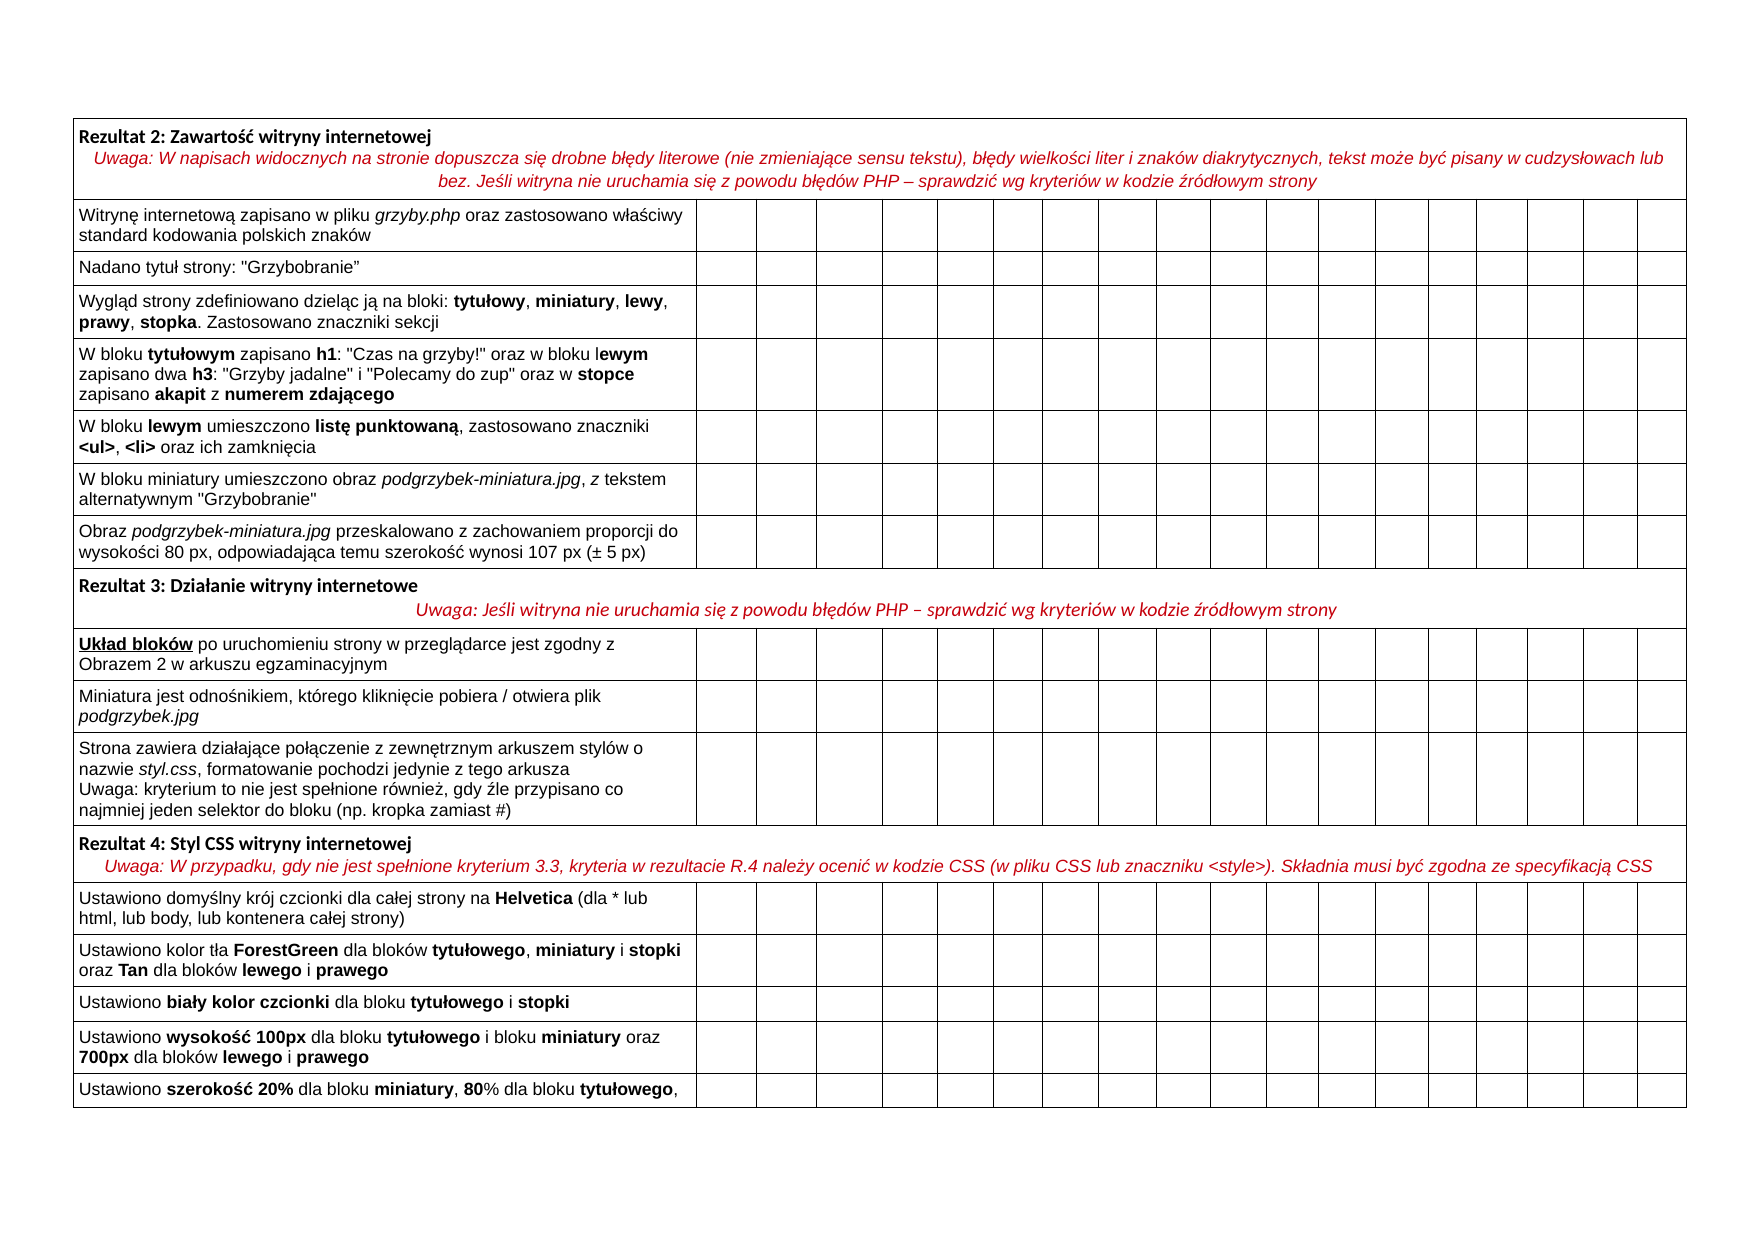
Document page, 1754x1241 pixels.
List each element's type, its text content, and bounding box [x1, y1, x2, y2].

table_cell [1267, 200, 1318, 251]
table_cell [1211, 339, 1266, 410]
table_cell [1099, 935, 1156, 986]
table_cell [1477, 1074, 1527, 1107]
table_cell [697, 516, 756, 567]
table_cell [883, 516, 937, 567]
table_cell [1429, 516, 1476, 567]
table_cell [1429, 286, 1476, 337]
table_cell [1376, 935, 1428, 986]
table_cell [817, 286, 882, 337]
table_cell [1267, 681, 1318, 732]
table_cell [1638, 200, 1686, 251]
table_cell [1211, 516, 1266, 567]
table_cell [1099, 411, 1156, 463]
table_cell [1429, 987, 1476, 1021]
table_cell [757, 987, 816, 1021]
table_cell [883, 200, 937, 251]
table_cell [1477, 516, 1527, 567]
table_cell [938, 987, 993, 1021]
table_cell [994, 883, 1042, 934]
table_cell [1319, 252, 1375, 285]
table_cell [1319, 516, 1375, 567]
table_cell [1319, 629, 1375, 680]
table_cell [1099, 339, 1156, 410]
table_cell [1267, 1022, 1318, 1073]
table_cell [1319, 935, 1375, 986]
table_cell [1043, 681, 1098, 732]
table_cell [1267, 464, 1318, 515]
table_cell [1477, 286, 1527, 337]
table_cell [1429, 935, 1476, 986]
table_cell [1638, 516, 1686, 567]
table_cell [1528, 935, 1583, 986]
table_cell [1043, 411, 1098, 463]
table_cell [1376, 411, 1428, 463]
table_cell [1211, 252, 1266, 285]
table_cell [1157, 1074, 1210, 1107]
table_cell [1267, 286, 1318, 337]
table_cell [1528, 252, 1583, 285]
table_cell [1043, 883, 1098, 934]
table_cell [1267, 516, 1318, 567]
table_cell [994, 733, 1042, 825]
table_cell [938, 1074, 993, 1107]
table_cell [1638, 883, 1686, 934]
table_cell [938, 733, 993, 825]
table_cell Obraz podgrzybek-miniatura.jpg przeskalowano z zachowaniem proporcji do wysokości 80 px, odpowiadająca temu szerokość wynosi 107 px (± 5 px) [74, 516, 696, 567]
table_cell [1267, 339, 1318, 410]
table_cell [1528, 411, 1583, 463]
table_cell [1099, 883, 1156, 934]
table_cell [1319, 464, 1375, 515]
table_cell [1211, 987, 1266, 1021]
table_cell [1211, 883, 1266, 934]
table_cell [1376, 339, 1428, 410]
table_cell [994, 286, 1042, 337]
table_cell [938, 252, 993, 285]
table_cell [1099, 464, 1156, 515]
table_cell [1638, 411, 1686, 463]
table_cell [1376, 629, 1428, 680]
table_cell [1211, 1022, 1266, 1073]
table_cell [1099, 252, 1156, 285]
table_cell [757, 1074, 816, 1107]
table_cell [1429, 411, 1476, 463]
table_cell [883, 987, 937, 1021]
table_cell [1376, 286, 1428, 337]
table_cell [1043, 935, 1098, 986]
table_cell [1099, 200, 1156, 251]
table_cell [1267, 987, 1318, 1021]
table_cell [1157, 987, 1210, 1021]
table_cell [1528, 987, 1583, 1021]
table_cell [1376, 733, 1428, 825]
table_cell [817, 516, 882, 567]
table_cell [1157, 516, 1210, 567]
table_cell [817, 252, 882, 285]
table_cell [1099, 1022, 1156, 1073]
table_cell Ustawiono domyślny krój czcionki dla całej strony na Helvetica (dla * lub html, lub body, lub kontenera całej strony) [74, 883, 696, 934]
table_cell [1267, 411, 1318, 463]
table_cell [938, 411, 993, 463]
table_cell [1429, 339, 1476, 410]
table_cell Wygląd strony zdefiniowano dzieląc ją na bloki: tytułowy, miniatury, lewy, prawy, stopka. Zastosowano znaczniki sekcji [74, 286, 696, 337]
table_cell [1528, 681, 1583, 732]
table_cell [1584, 883, 1637, 934]
table_cell [697, 200, 756, 251]
table_cell [817, 464, 882, 515]
table_cell [1477, 681, 1527, 732]
table_cell [938, 339, 993, 410]
table_cell Układ bloków po uruchomieniu strony w przeglądarce jest zgodny z Obrazem 2 w arkuszu egzaminacyjnym [74, 629, 696, 680]
table_cell [1376, 1074, 1428, 1107]
table_cell [1157, 252, 1210, 285]
table_cell [883, 286, 937, 337]
table_cell [1638, 464, 1686, 515]
table_cell [817, 411, 882, 463]
table_cell [1584, 1022, 1637, 1073]
table_cell [883, 252, 937, 285]
table_cell [1638, 1022, 1686, 1073]
table_cell [994, 629, 1042, 680]
table_cell [697, 411, 756, 463]
table_cell [757, 411, 816, 463]
table_cell [697, 987, 756, 1021]
table_cell [757, 629, 816, 680]
table_cell [1429, 1022, 1476, 1073]
table_cell [1584, 464, 1637, 515]
table_cell [1429, 200, 1476, 251]
table_cell [1584, 286, 1637, 337]
table_cell W bloku miniatury umieszczono obraz podgrzybek-miniatura.jpg, z tekstem alternatywnym "Grzybobranie" [74, 464, 696, 515]
table_cell [757, 252, 816, 285]
table_cell Rezultat 2: Zawartość witryny internetowej Uwaga: W napisach widocznych na stronie dopuszcza się drobne błędy literowe (nie zmieniające sensu tekstu), błędy wielkości liter i znaków diakrytycznych, tekst może być pisany w cudzysłowach lub bez. Jeśli witryna nie uruchamia się z powodu błędów PHP – sprawdzić wg kryteriów w kodzie źródłowym strony [74, 119, 1686, 198]
table_cell Ustawiono biały kolor czcionki dla bloku tytułowego i stopki [74, 987, 696, 1021]
table_cell [938, 200, 993, 251]
table_cell [1043, 464, 1098, 515]
table_cell [1267, 629, 1318, 680]
table_cell [1157, 629, 1210, 680]
table_cell [883, 733, 937, 825]
table_cell [697, 629, 756, 680]
table_cell [994, 464, 1042, 515]
table_cell [938, 935, 993, 986]
table_cell [1429, 1074, 1476, 1107]
table_cell W bloku lewym umieszczono listę punktowaną, zastosowano znaczniki <ul>, <li> oraz ich zamknięcia [74, 411, 696, 463]
table_cell [1638, 252, 1686, 285]
table_cell [1584, 200, 1637, 251]
table_cell [1099, 987, 1156, 1021]
table_cell [1584, 733, 1637, 825]
table_cell Witrynę internetową zapisano w pliku grzyby.php oraz zastosowano właściwy standard kodowania polskich znaków [74, 200, 696, 251]
table_cell [817, 1074, 882, 1107]
table_cell [1528, 1074, 1583, 1107]
table_cell [1043, 1022, 1098, 1073]
table_cell [1157, 681, 1210, 732]
table_cell [1157, 411, 1210, 463]
table_cell [1477, 411, 1527, 463]
table_cell [697, 252, 756, 285]
table_cell [1376, 883, 1428, 934]
table_cell [1157, 935, 1210, 986]
table_cell [1099, 629, 1156, 680]
table_cell [1584, 252, 1637, 285]
table_cell [1584, 339, 1637, 410]
table_cell [1584, 516, 1637, 567]
table_cell [1211, 629, 1266, 680]
table_cell [1528, 883, 1583, 934]
table_cell [1638, 339, 1686, 410]
table_cell [1376, 987, 1428, 1021]
table_cell [1157, 200, 1210, 251]
table_cell [757, 516, 816, 567]
table_cell [817, 339, 882, 410]
table_cell [1319, 339, 1375, 410]
table_cell [1477, 339, 1527, 410]
table_cell [817, 733, 882, 825]
table_cell [1429, 252, 1476, 285]
table_cell [1376, 200, 1428, 251]
table_cell [1267, 733, 1318, 825]
table_cell [1429, 733, 1476, 825]
table_cell Nadano tytuł strony: "Grzybobranie” [74, 252, 696, 285]
table_cell [757, 286, 816, 337]
table_cell [1376, 681, 1428, 732]
table_cell [883, 1074, 937, 1107]
table_cell [994, 681, 1042, 732]
table_cell [1099, 733, 1156, 825]
table_cell Rezultat 4: Styl CSS witryny internetowej Uwaga: W przypadku, gdy nie jest spełnione kryterium 3.3, kryteria w rezultacie R.4 należy ocenić w kodzie CSS (w pliku CSS lub znaczniku <style>). Składnia musi być zgodna ze specyfikacją CSS [74, 826, 1686, 882]
table_cell [1319, 1074, 1375, 1107]
table_cell [1584, 629, 1637, 680]
table_cell [1528, 1022, 1583, 1073]
table_cell [697, 883, 756, 934]
table_cell [883, 883, 937, 934]
table_cell [883, 681, 937, 732]
table_cell [1157, 1022, 1210, 1073]
table_cell [1099, 681, 1156, 732]
table_cell [1099, 516, 1156, 567]
table_cell [817, 629, 882, 680]
table_cell [1319, 1022, 1375, 1073]
table_cell [697, 681, 756, 732]
table_cell [817, 935, 882, 986]
table_cell [1099, 1074, 1156, 1107]
table_cell [697, 1022, 756, 1073]
table_cell [1157, 339, 1210, 410]
table_cell [1477, 464, 1527, 515]
table_cell [1211, 200, 1266, 251]
table_cell [1528, 464, 1583, 515]
table_cell [757, 1022, 816, 1073]
table_cell [1477, 935, 1527, 986]
table_cell [1376, 1022, 1428, 1073]
table_cell [1211, 411, 1266, 463]
table_cell [1157, 286, 1210, 337]
table_cell [1043, 1074, 1098, 1107]
table_cell [757, 339, 816, 410]
table_cell [938, 1022, 993, 1073]
table_cell [1157, 733, 1210, 825]
table_cell [1043, 629, 1098, 680]
table_cell [994, 1074, 1042, 1107]
table_cell [994, 252, 1042, 285]
table_cell [1528, 733, 1583, 825]
table_cell Miniatura jest odnośnikiem, którego kliknięcie pobiera / otwiera plik podgrzybek.jpg [74, 681, 696, 732]
table_cell [1638, 286, 1686, 337]
table_cell [1638, 1074, 1686, 1107]
table_cell [1429, 629, 1476, 680]
table_cell [1376, 516, 1428, 567]
table_cell [697, 464, 756, 515]
table_cell [1429, 464, 1476, 515]
table_cell [1157, 464, 1210, 515]
table_cell [1429, 681, 1476, 732]
table_cell [1319, 987, 1375, 1021]
table_cell [1319, 681, 1375, 732]
table_cell Rezultat 3: Działanie witryny internetowe Uwaga: Jeśli witryna nie uruchamia się z powodu błędów PHP – sprawdzić wg kryteriów w kodzie źródłowym strony [74, 569, 1686, 627]
table_cell [883, 935, 937, 986]
table_cell [1376, 464, 1428, 515]
table_cell [883, 1022, 937, 1073]
table_cell [1043, 987, 1098, 1021]
table_cell [757, 200, 816, 251]
table_cell [1319, 200, 1375, 251]
table_cell [994, 339, 1042, 410]
table_cell [883, 464, 937, 515]
table_cell [697, 733, 756, 825]
table_cell Ustawiono szerokość 20% dla bloku miniatury, 80% dla bloku tytułowego, [74, 1074, 696, 1107]
table_cell [1043, 516, 1098, 567]
table_cell [1528, 629, 1583, 680]
table_cell [938, 629, 993, 680]
table_cell [1477, 252, 1527, 285]
table_cell [817, 681, 882, 732]
table_cell [1157, 883, 1210, 934]
table_cell [1043, 733, 1098, 825]
table_cell [1211, 681, 1266, 732]
table_cell [994, 935, 1042, 986]
table_cell [1043, 339, 1098, 410]
table_cell [1211, 935, 1266, 986]
table_cell Ustawiono kolor tła ForestGreen dla bloków tytułowego, miniatury i stopki oraz Tan dla bloków lewego i prawego [74, 935, 696, 986]
table_cell [1638, 681, 1686, 732]
table_cell [757, 883, 816, 934]
table_cell [757, 733, 816, 825]
table_cell [1099, 286, 1156, 337]
table_cell [757, 464, 816, 515]
table_cell [697, 1074, 756, 1107]
table_cell [883, 629, 937, 680]
table_cell [1528, 286, 1583, 337]
table_cell [1638, 935, 1686, 986]
table_cell [1211, 464, 1266, 515]
table_cell Strona zawiera działające połączenie z zewnętrznym arkuszem stylów o nazwie styl.css, formatowanie pochodzi jedynie z tego arkusza Uwaga: kryterium to nie jest spełnione również, gdy źle przypisano co najmniej jeden selektor do bloku (np. kropka zamiast #) [74, 733, 696, 825]
table_cell [938, 464, 993, 515]
table_cell W bloku tytułowym zapisano h1: "Czas na grzyby!" oraz w bloku lewym zapisano dwa h3: "Grzyby jadalne" i "Polecamy do zup" oraz w stopce zapisano akapit z numerem zdającego [74, 339, 696, 410]
table_cell [1043, 252, 1098, 285]
table_cell [1319, 733, 1375, 825]
table_cell [1211, 286, 1266, 337]
table_cell [817, 1022, 882, 1073]
table_cell [1211, 1074, 1266, 1107]
table_cell [938, 516, 993, 567]
table_cell [1267, 252, 1318, 285]
table_cell [1477, 1022, 1527, 1073]
table_cell [1584, 681, 1637, 732]
table_cell [1211, 733, 1266, 825]
table_cell [697, 286, 756, 337]
table_cell [1584, 411, 1637, 463]
table_cell [757, 681, 816, 732]
table_cell [1477, 200, 1527, 251]
table_cell [938, 681, 993, 732]
table_cell [1528, 339, 1583, 410]
table_cell [883, 411, 937, 463]
table_cell [1319, 286, 1375, 337]
table_cell [994, 987, 1042, 1021]
table_cell [1584, 935, 1637, 986]
table_cell [1429, 883, 1476, 934]
table_cell [1477, 987, 1527, 1021]
table_cell [994, 200, 1042, 251]
table_cell [757, 935, 816, 986]
table_cell [1584, 987, 1637, 1021]
table_cell [1584, 1074, 1637, 1107]
table_cell [817, 987, 882, 1021]
table_cell [994, 1022, 1042, 1073]
table_cell [1319, 883, 1375, 934]
table_cell Ustawiono wysokość 100px dla bloku tytułowego i bloku miniatury oraz 700px dla bloków lewego i prawego [74, 1022, 696, 1073]
table_cell [1528, 516, 1583, 567]
table_cell [994, 411, 1042, 463]
table_cell [697, 339, 756, 410]
table_cell [1376, 252, 1428, 285]
table_cell [817, 883, 882, 934]
table_cell [1267, 935, 1318, 986]
table_cell [1043, 286, 1098, 337]
table_cell [1319, 411, 1375, 463]
table_cell [883, 339, 937, 410]
table_cell [1477, 629, 1527, 680]
table_cell [1477, 883, 1527, 934]
table_cell [817, 200, 882, 251]
table_cell [938, 883, 993, 934]
table_cell [1267, 883, 1318, 934]
table_cell [1267, 1074, 1318, 1107]
table_cell [1477, 733, 1527, 825]
table_cell [1638, 987, 1686, 1021]
table_cell [697, 935, 756, 986]
table_cell [1043, 200, 1098, 251]
table_cell [938, 286, 993, 337]
table_cell [994, 516, 1042, 567]
table_cell [1638, 733, 1686, 825]
table_cell [1638, 629, 1686, 680]
table_cell [1528, 200, 1583, 251]
